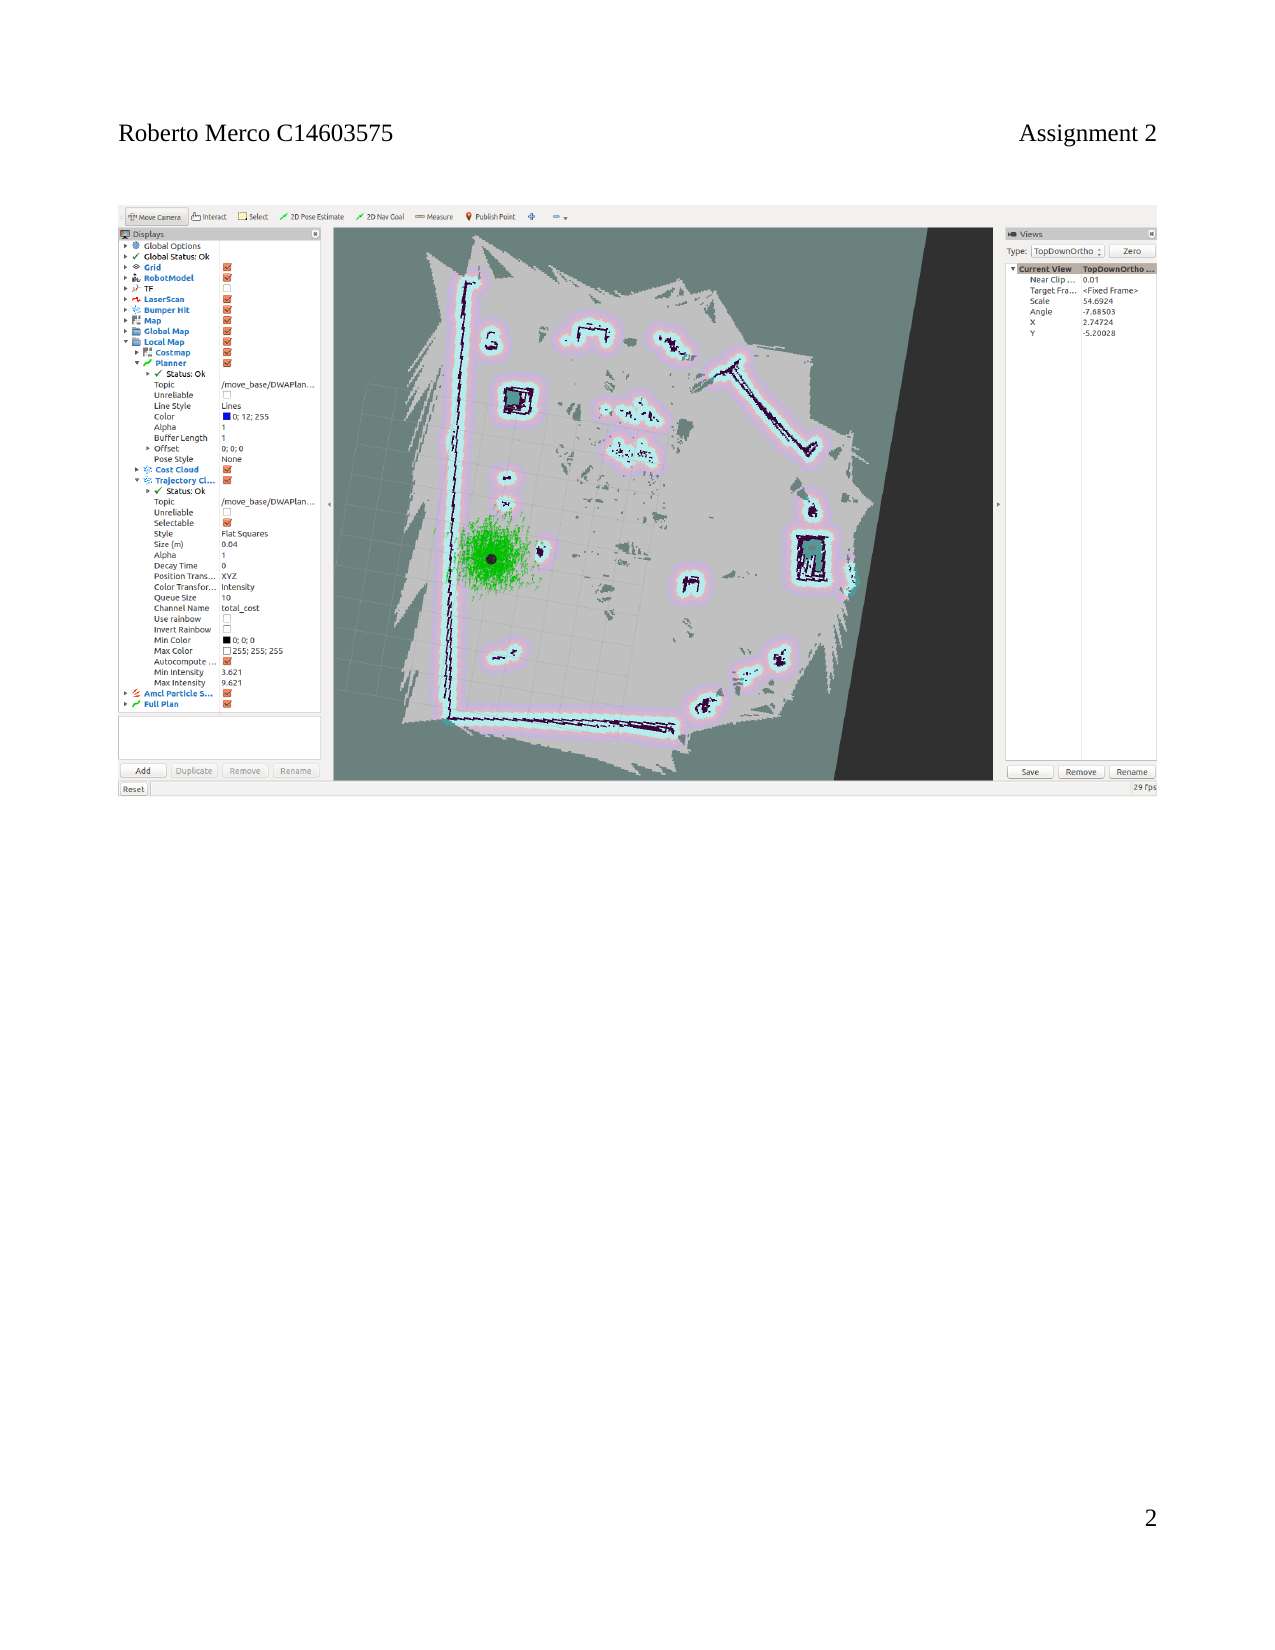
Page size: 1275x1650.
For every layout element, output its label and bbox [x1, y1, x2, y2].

picture [118, 205, 1157, 797]
